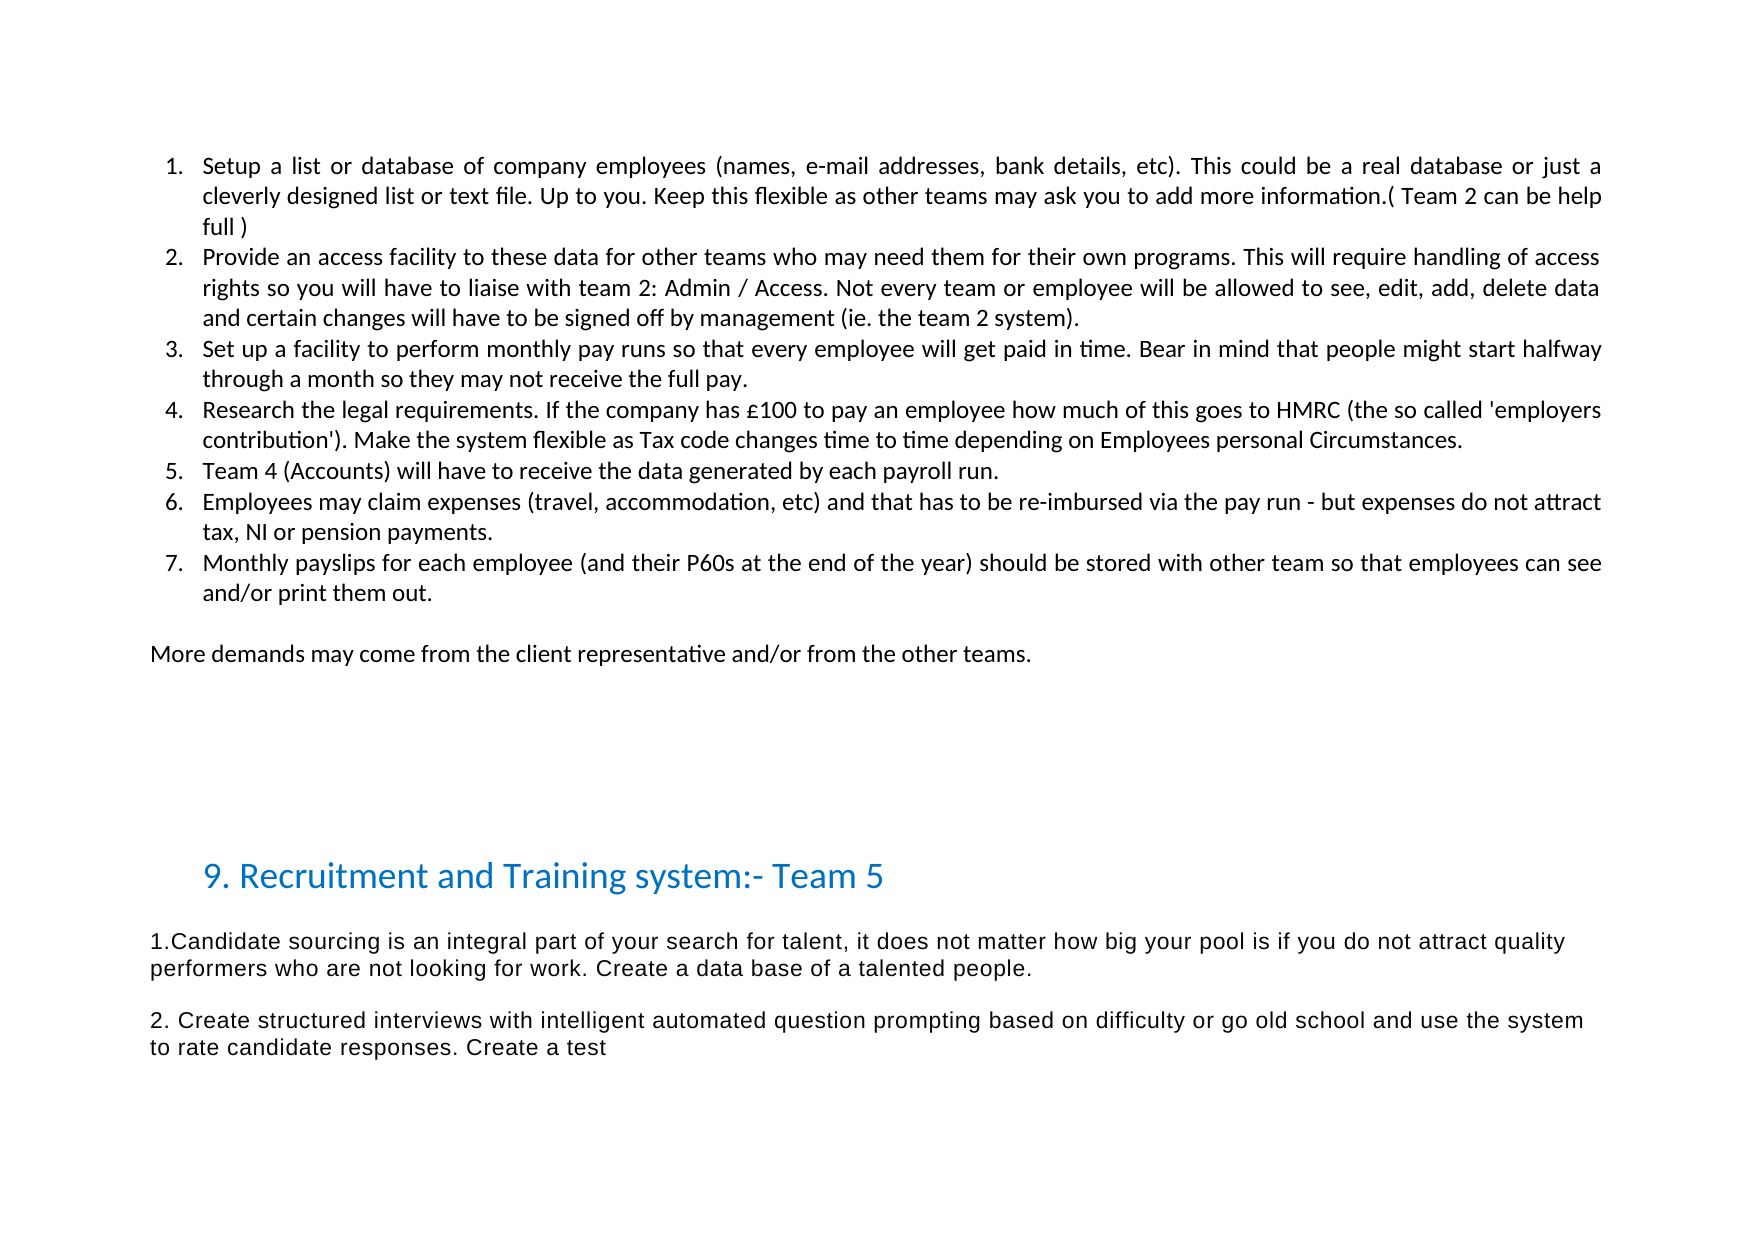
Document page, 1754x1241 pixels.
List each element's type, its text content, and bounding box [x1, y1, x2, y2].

list Setup a list or database of company employees (names, e-mail addresses, bank details, etc). This could be a real database or just a cleverly designed list or text file. Up to you. Keep this flexible as other teams may ask you to add more information.( Team 2 can be help full ) [165, 150, 1604, 242]
text 2. Create structured interviews with intelligent automated question prompting based on difficulty or go old school and use the system to rate candidate responses. Create a test [150, 1007, 1604, 1060]
list Research the legal requirements. If the company has £100 to pay an employee how much of this goes to HMRC (the so called 'employers contribution'). Make the system flexible as Tax code changes time to time depending on Employees personal Circumstances. [165, 394, 1604, 455]
list Team 4 (Accounts) will have to receive the data generated by each payroll run. [165, 455, 1604, 486]
list 9. Recruitment and Training system:- Team 5 [202, 852, 1604, 898]
list Employees may claim expenses (travel, accommodation, etc) and that has to be re-imbursed via the pay run - but expenses do not attract tax, NI or pension payments. [165, 486, 1604, 547]
text More demands may come from the client representative and/or from the other teams. [150, 638, 1604, 669]
text 1.Candidate sourcing is an integral part of your search for talent, it does not matter how big your pool is if you do not attract quality performers who are not looking for work. Create a data base of a talented people. [150, 928, 1604, 981]
list Provide an access facility to these data for other teams who may need them for their own programs. This will require handling of access rights so you will have to liaise with team 2: Admin / Access. Not every team or employee will be allowed to see, edit, add, delete data and certain changes will have to be signed off by management (ie. the team 2 system). [165, 242, 1604, 333]
list Set up a facility to perform monthly pay runs so that every employee will get paid in time. Bear in mind that people might start halfway through a month so they may not receive the full pay. [165, 333, 1604, 394]
list Monthly payslips for each employee (and their P60s at the end of the year) should be stored with other team so that employees can see and/or print them out. [165, 547, 1604, 608]
